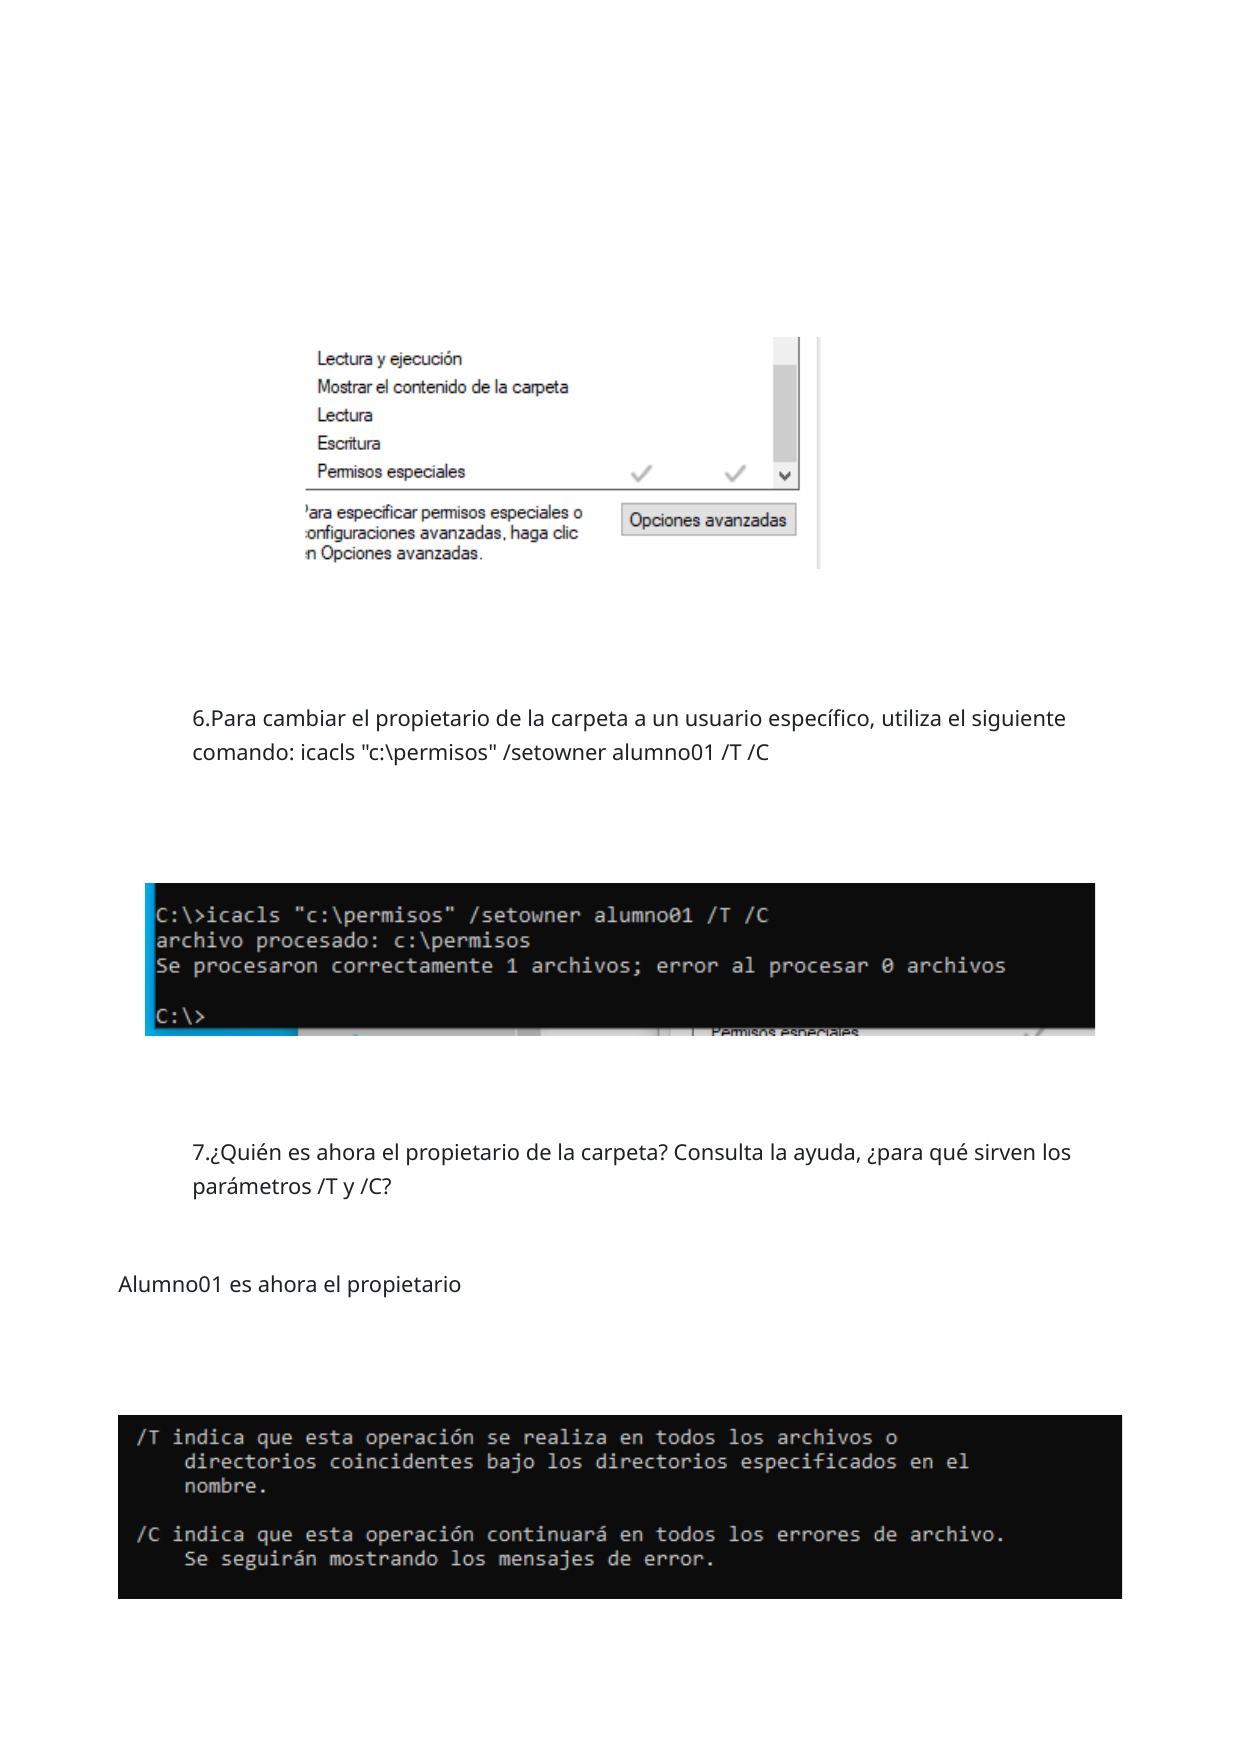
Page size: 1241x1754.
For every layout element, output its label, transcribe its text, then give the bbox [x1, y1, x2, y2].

picture [155, 883, 1096, 1036]
list ¿Quién es ahora el propietario de la carpeta? Consulta la ayuda, ¿para qué sirven los parámetros /T y /C? [118, 1137, 1122, 1201]
picture [305, 337, 822, 569]
list Para cambiar el propietario de la carpeta a un usuario específico, utiliza el siguiente comando: icacls "c:\permisos" /setowner alumno01 /T /C [118, 703, 1122, 767]
picture [118, 1415, 1123, 1599]
text Alumno01 es ahora el propietario [118, 1269, 1122, 1298]
